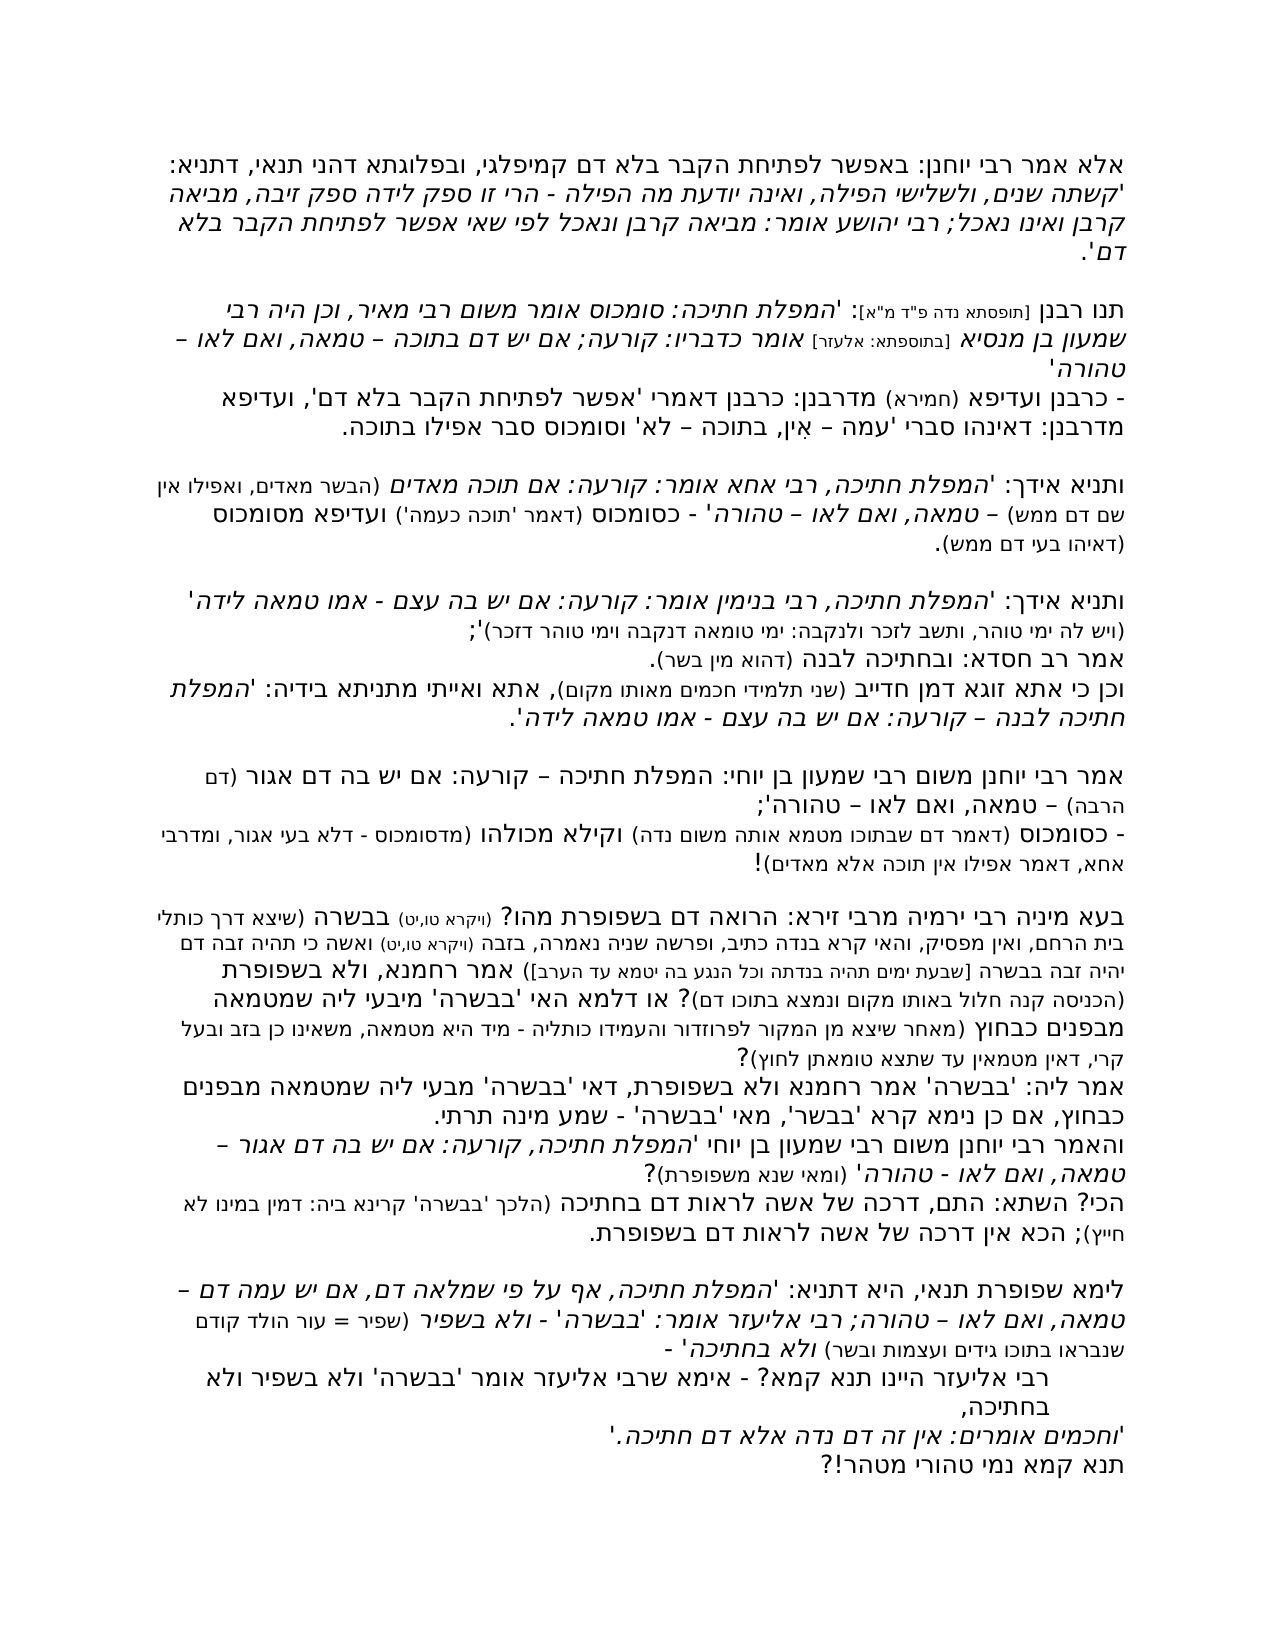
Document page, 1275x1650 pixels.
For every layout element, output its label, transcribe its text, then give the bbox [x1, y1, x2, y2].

text הכי? השתא: התם, דרכה של אשה לראות דם בחתיכה (הלכך 'בבשרה' קרינא ביה: דמין במינו לא חייץ); הכא אין דרכה של אשה לראות דם בשפופרת. [150, 1188, 1125, 1247]
text ותניא אידך: 'המפלת חתיכה, רבי אחא אומר: קורעה: אם תוכה מאדים (הבשר מאדים, ואפילו אין שם דם ממש) – טמאה, ואם לאו – טהורה' - כסומכוס (דאמר 'תוכה כעמה') ועדיפא מסומכוס (דאיהו בעי דם ממש). [150, 470, 1125, 557]
text 'וחכמים אומרים: אין זה דם נדה אלא דם חתיכה.' [150, 1421, 1125, 1451]
text אמר רבי יוחנן משום רבי שמעון בן יוחי: המפלת חתיכה – קורעה: אם יש בה דם אגור (דם הרבה) – טמאה, ואם לאו – טהורה'; [150, 761, 1125, 819]
text לימא שפופרת תנאי, היא דתניא: 'המפלת חתיכה, אף על פי שמלאה דם, אם יש עמה דם – טמאה, ואם לאו – טהורה; רבי אליעזר אומר: 'בבשרה' - ולא בשפיר (שפיר = עור הולד קודם שנבראו בתוכו גידים ועצמות ובשר) ולא בחתיכה' - [150, 1276, 1125, 1363]
text אמר ליה: 'בבשרה' אמר רחמנא ולא בשפופרת, דאי 'בבשרה' מבעי ליה שמטמאה מבפנים כבחוץ, אם כן נימא קרא 'בבשר', מאי 'בבשרה' - שמע מינה תרתי. [150, 1072, 1125, 1130]
text תנא קמא נמי טהורי מטהר!? [150, 1451, 1125, 1480]
text תנו רבנן [תופסתא נדה פ"ד מ"א]: 'המפלת חתיכה: סומכוס אומר משום רבי מאיר, וכן היה רבי שמעון בן מנסיא [בתוספתא: אלעזר] אומר כדבריו: קורעה; אם יש דם בתוכה – טמאה, ואם לאו – טהורה' [150, 295, 1125, 383]
text בעא מיניה רבי ירמיה מרבי זירא: הרואה דם בשפופרת מהו? (ויקרא טו,יט) בבשרה (שיצא דרך כותלי בית הרחם, ואין מפסיק, והאי קרא בנדה כתיב, ופרשה שניה נאמרה, בזבה (ויקרא טו,יט) ואשה כי תהיה זבה דם יהיה זבה בבשרה [שבעת ימים תהיה בנדתה וכל הנגע בה יטמא עד הערב]) אמר רחמנא, ולא בשפופרת (הכניסה קנה חלול באותו מקום ונמצא בתוכו דם)? או דלמא האי 'בבשרה' מיבעי ליה שמטמאה מבפנים כבחוץ (מאחר שיצא מן המקור לפרוזדור והעמידו כותליה - מיד היא מטמאה, משאינו כן בזב ובעל קרי, דאין מטמאין עד שתצא טומאתן לחוץ)? [150, 902, 1125, 1072]
text אלא אמר רבי יוחנן: באפשר לפתיחת הקבר בלא דם קמיפלגי, ובפלוגתא דהני תנאי, דתניא: 'קשתה שנים, ולשלישי הפילה, ואינה יודעת מה הפילה - הרי זו ספק לידה ספק זיבה, מביאה קרבן ואינו נאכל; רבי יהושע אומר: מביאה קרבן ונאכל לפי שאי אפשר לפתיחת הקבר בלא דם'. [150, 150, 1125, 267]
text רבי אליעזר היינו תנא קמא? - אימא שרבי אליעזר אומר 'בבשרה' ולא בשפיר ולא בחתיכה, [150, 1363, 1050, 1421]
text וכן כי אתא זוגא דמן חדייב (שני תלמידי חכמים מאותו מקום), אתא ואייתי מתניתא בידיה: 'המפלת חתיכה לבנה – קורעה: אם יש בה עצם - אמו טמאה לידה'. [150, 674, 1125, 732]
text ותניא אידך: 'המפלת חתיכה, רבי בנימין אומר: קורעה: אם יש בה עצם - אמו טמאה לידה' (ויש לה ימי טוהר, ותשב לזכר ולנקבה: ימי טומאה דנקבה וימי טוהר דזכר)'; [150, 586, 1125, 644]
text - כסומכוס (דאמר דם שבתוכו מטמא אותה משום נדה) וקילא מכולהו (מדסומכוס - דלא בעי אגור, ומדרבי אחא, דאמר אפילו אין תוכה אלא מאדים)! [150, 819, 1125, 877]
text והאמר רבי יוחנן משום רבי שמעון בן יוחי 'המפלת חתיכה, קורעה: אם יש בה דם אגור – טמאה, ואם לאו - טהורה' (ומאי שנא משפופרת)? [150, 1130, 1125, 1188]
text אמר רב חסדא: ובחתיכה לבנה (דהוא מין בשר). [150, 644, 1125, 674]
text - כרבנן ועדיפא (חמירא) מדרבנן: כרבנן דאמרי 'אפשר לפתיחת הקבר בלא דם', ועדיפא מדרבנן: דאינהו סברי 'עמה – אִין, בתוכה – לא' וסומכוס סבר אפילו בתוכה. [150, 383, 1125, 441]
